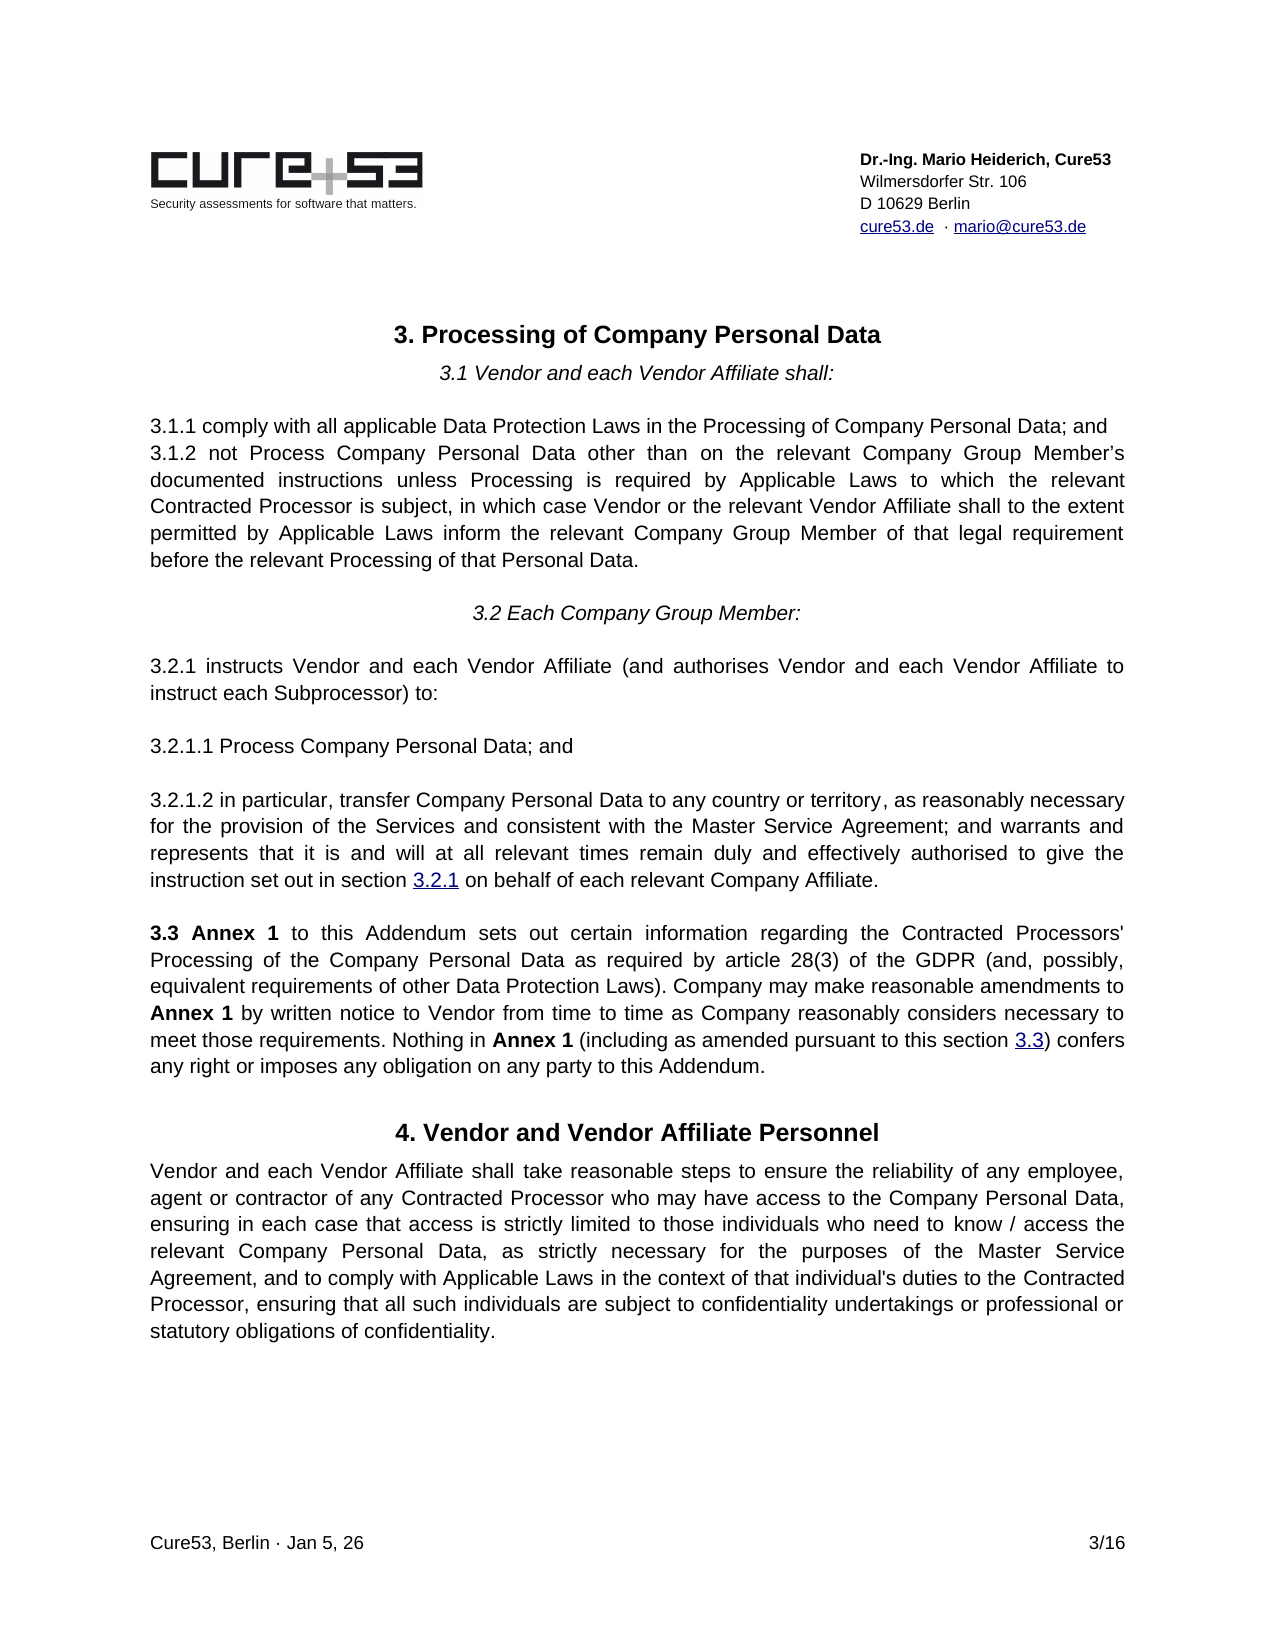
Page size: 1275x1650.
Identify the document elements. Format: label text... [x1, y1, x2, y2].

text Vendor and each Vendor Affiliate shall take reasonable steps to ensure the reliability of any employee, agent or contractor of any Contracted Processor who may have access to the Company Personal Data, ensuring in each case that access is strictly limited to those individuals who need to know / access the relevant Company Personal Data, as strictly necessary for the purposes of the Master Service Agreement, and to comply with Applicable Laws in the context of that individual's duties to the Contracted Processor, ensuring that all such individuals are subject to confidentiality undertakings or professional or statutory obligations of confidentiality. [150, 1159, 1125, 1343]
text 3.2.1.2 in particular, transfer Company Personal Data to any country or territory, as reasonably necessary for the provision of the Services and consistent with the Master Service Agreement; and warrants and represents that it is and will at all relevant times remain duly and effectively authorised to give the instruction set out in section 3.2.1 on behalf of each relevant Company Affiliate. [150, 788, 1125, 891]
text 3.1 Vendor and each Vendor Affiliate shall: [150, 362, 1125, 385]
text 3.2.1.1 Process Company Personal Data; and [150, 735, 1125, 758]
text 3.2.1 instructs Vendor and each Vendor Affiliate (and authorises Vendor and each Vendor Affiliate to instruct each Subprocessor) to: [150, 655, 1125, 705]
text 3.1.1 comply with all applicable Data Protection Laws in the Processing of Company Personal Data; and [150, 415, 1125, 438]
text 3.3 Annex 1 to this Addendum sets out certain information regarding the Contracted Processors' Processing of the Company Personal Data as required by article 28(3) of the GDPR (and, possibly, equivalent requirements of other Data Protection Laws). Company may make reasonable amendments to Annex 1 by written notice to Vendor from time to time as Company reasonably considers necessary to meet those requirements. Nothing in Annex 1 (including as amended pursuant to this section 3.3) confers any right or imposes any obligation on any party to this Addendum. [150, 922, 1125, 1078]
subtitle 3. Processing of Company Personal Data [150, 321, 1125, 349]
subtitle 4. Vendor and Vendor Affiliate Personnel [150, 1119, 1125, 1147]
text 3.2 Each Company Group Member: [150, 602, 1125, 625]
picture [150, 151, 423, 212]
text 3.1.2 not Process Company Personal Data other than on the relevant Company Group Member’s documented instructions unless Processing is required by Applicable Laws to which the relevant Contracted Processor is subject, in which case Vendor or the relevant Vendor Affiliate shall to the extent permitted by Applicable Laws inform the relevant Company Group Member of that legal requirement before the relevant Processing of that Personal Data. [150, 442, 1125, 571]
